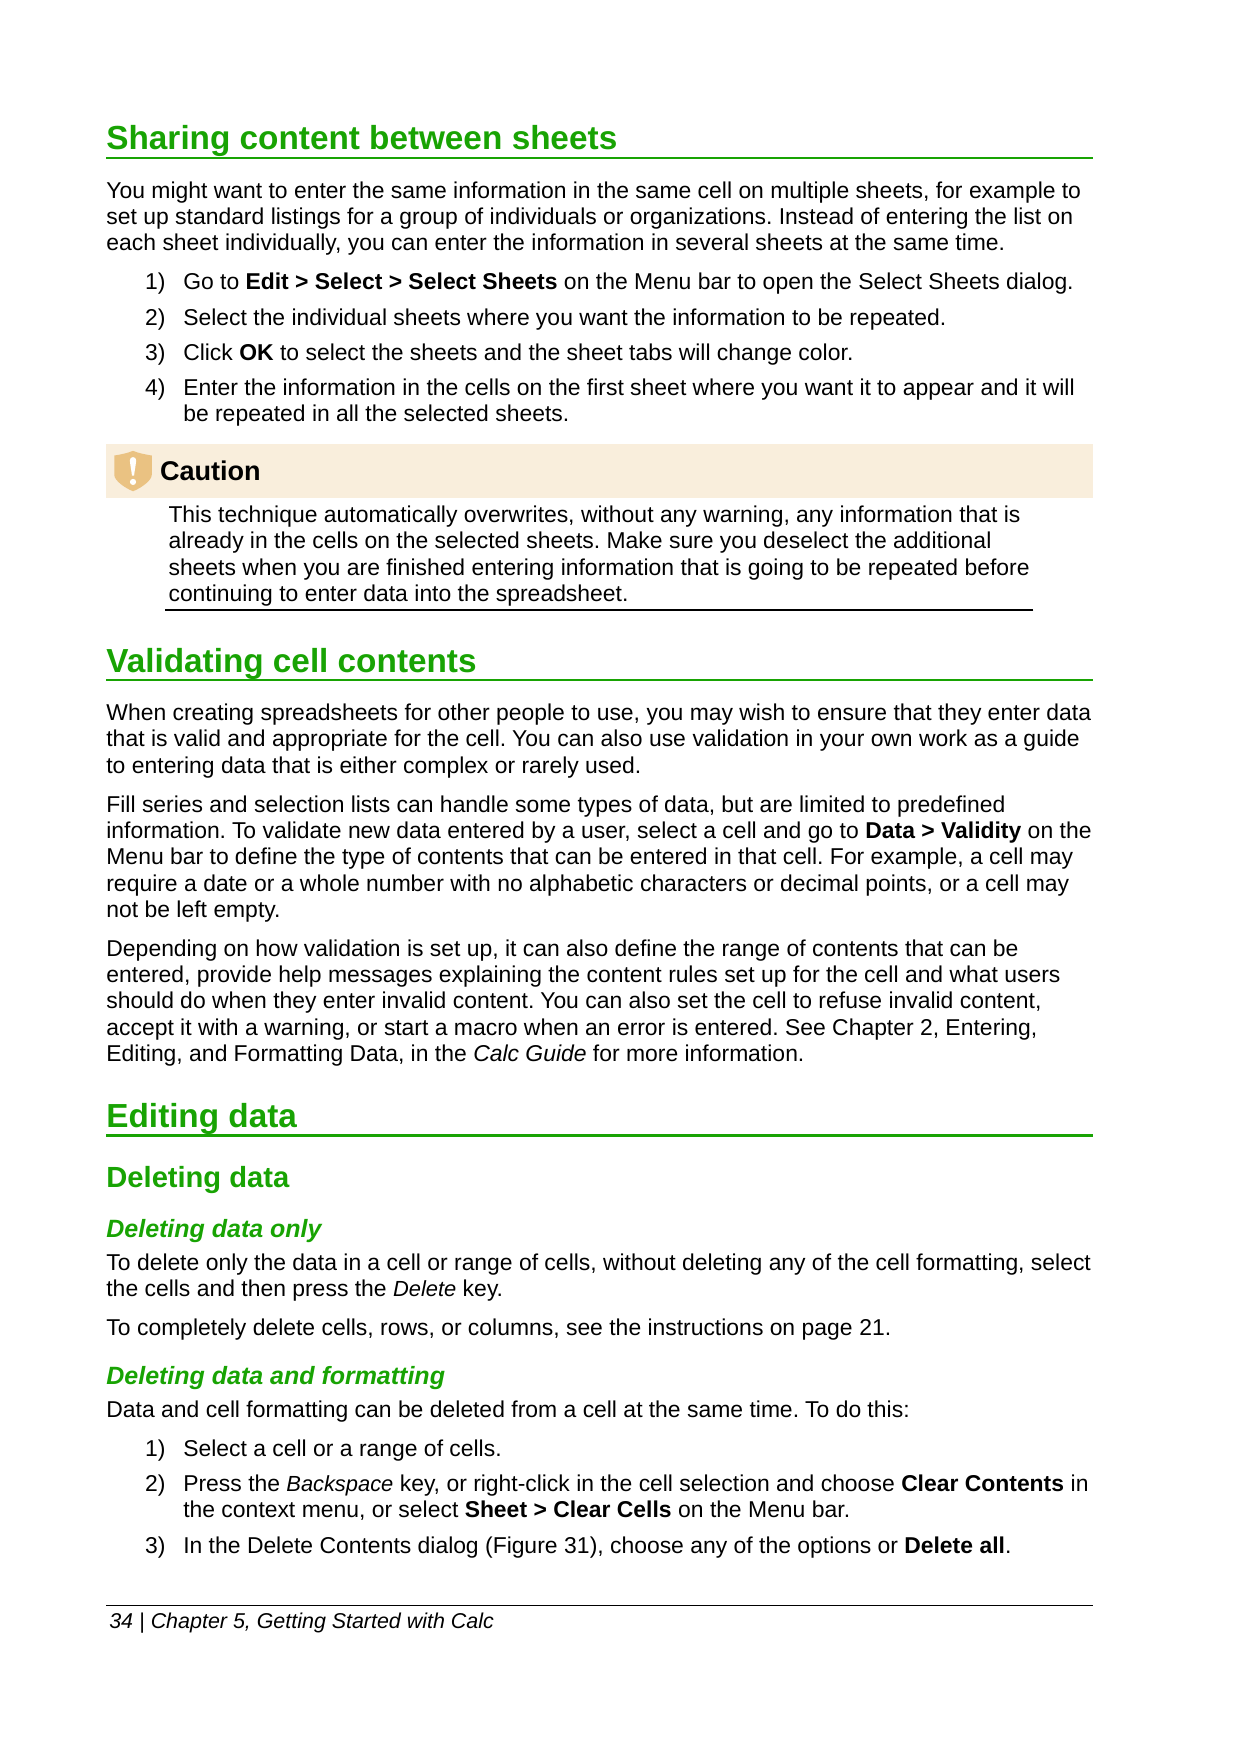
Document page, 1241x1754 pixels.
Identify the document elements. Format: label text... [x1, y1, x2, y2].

text When creating spreadsheets for other people to use, you may wish to ensure that they enter data that is valid and appropriate for the cell. You can also use validation in your own work as a guide to entering data that is either complex or rarely used. [106, 699, 1093, 778]
subtitle Deleting data only [106, 1214, 1093, 1243]
list Press the Backspace key, or right-click in the cell selection and choose Clear Contents in the context menu, or select Sheet > Clear Cells on the Menu bar. [165, 1470, 1093, 1523]
text To delete only the data in a cell or range of cells, without deleting any of the cell formatting, select the cells and then press the Delete key. [106, 1249, 1093, 1302]
list Enter the information in the cells on the first sheet where you want it to appear and it will be repeated in all the selected sheets. [165, 374, 1093, 427]
list Select the individual sheets where you want the information to be repeated. [165, 303, 1093, 330]
text Depending on how validation is set up, it can also define the range of contents that can be entered, provide help messages explaining the content rules set up for the cell and what users should do when they enter invalid content. You can also set the cell to refuse invalid content, accept it with a warning, or start a macro when an error is entered. See Chapter 2, Entering, Editing, and Formatting Data, in the Calc Guide for more information. [106, 935, 1093, 1067]
list Select a cell or a range of cells. [165, 1435, 1093, 1461]
subtitle Sharing content between sheets [106, 118, 1093, 157]
subtitle Caution [106, 444, 1093, 498]
text To completely delete cells, rows, or columns, see the instructions on page 21. [106, 1314, 1093, 1341]
subtitle Deleting data [106, 1160, 1093, 1194]
list Data and cell formatting can be deleted from a cell at the same time. To do this: [106, 1396, 1093, 1422]
list Click OK to select the sheets and the sheet tabs will change color. [165, 339, 1093, 365]
text You might want to enter the same information in the same cell on multiple sheets, for example to set up standard listings for a group of individuals or organizations. Instead of entering the list on each sheet individually, you can enter the information in several sheets at the same time. [106, 177, 1093, 256]
list In the Delete Contents dialog (Figure 31), choose any of the options or Delete all. [165, 1532, 1093, 1558]
subtitle Validating cell contents [106, 641, 1093, 679]
text This technique automatically overwrites, without any warning, any information that is already in the cells on the selected sheets. Make sure you deselect the additional sheets when you are finished entering information that is going to be repeated before continuing to enter data into the spreadsheet. [165, 498, 1033, 609]
text Fill series and selection lists can handle some types of data, but are limited to predefined information. To validate new data entered by a user, select a cell and go to Data > Validity on the Menu bar to define the type of contents that can be entered in that cell. For example, a cell may require a date or a whole number with no alphabetic characters or decimal points, or a cell may not be left empty. [106, 791, 1093, 922]
list Go to Edit > Select > Select Sheets on the Menu bar to open the Select Sheets dialog. [165, 268, 1093, 294]
subtitle Editing data [106, 1096, 1093, 1134]
subtitle Deleting data and formatting [106, 1361, 1093, 1390]
